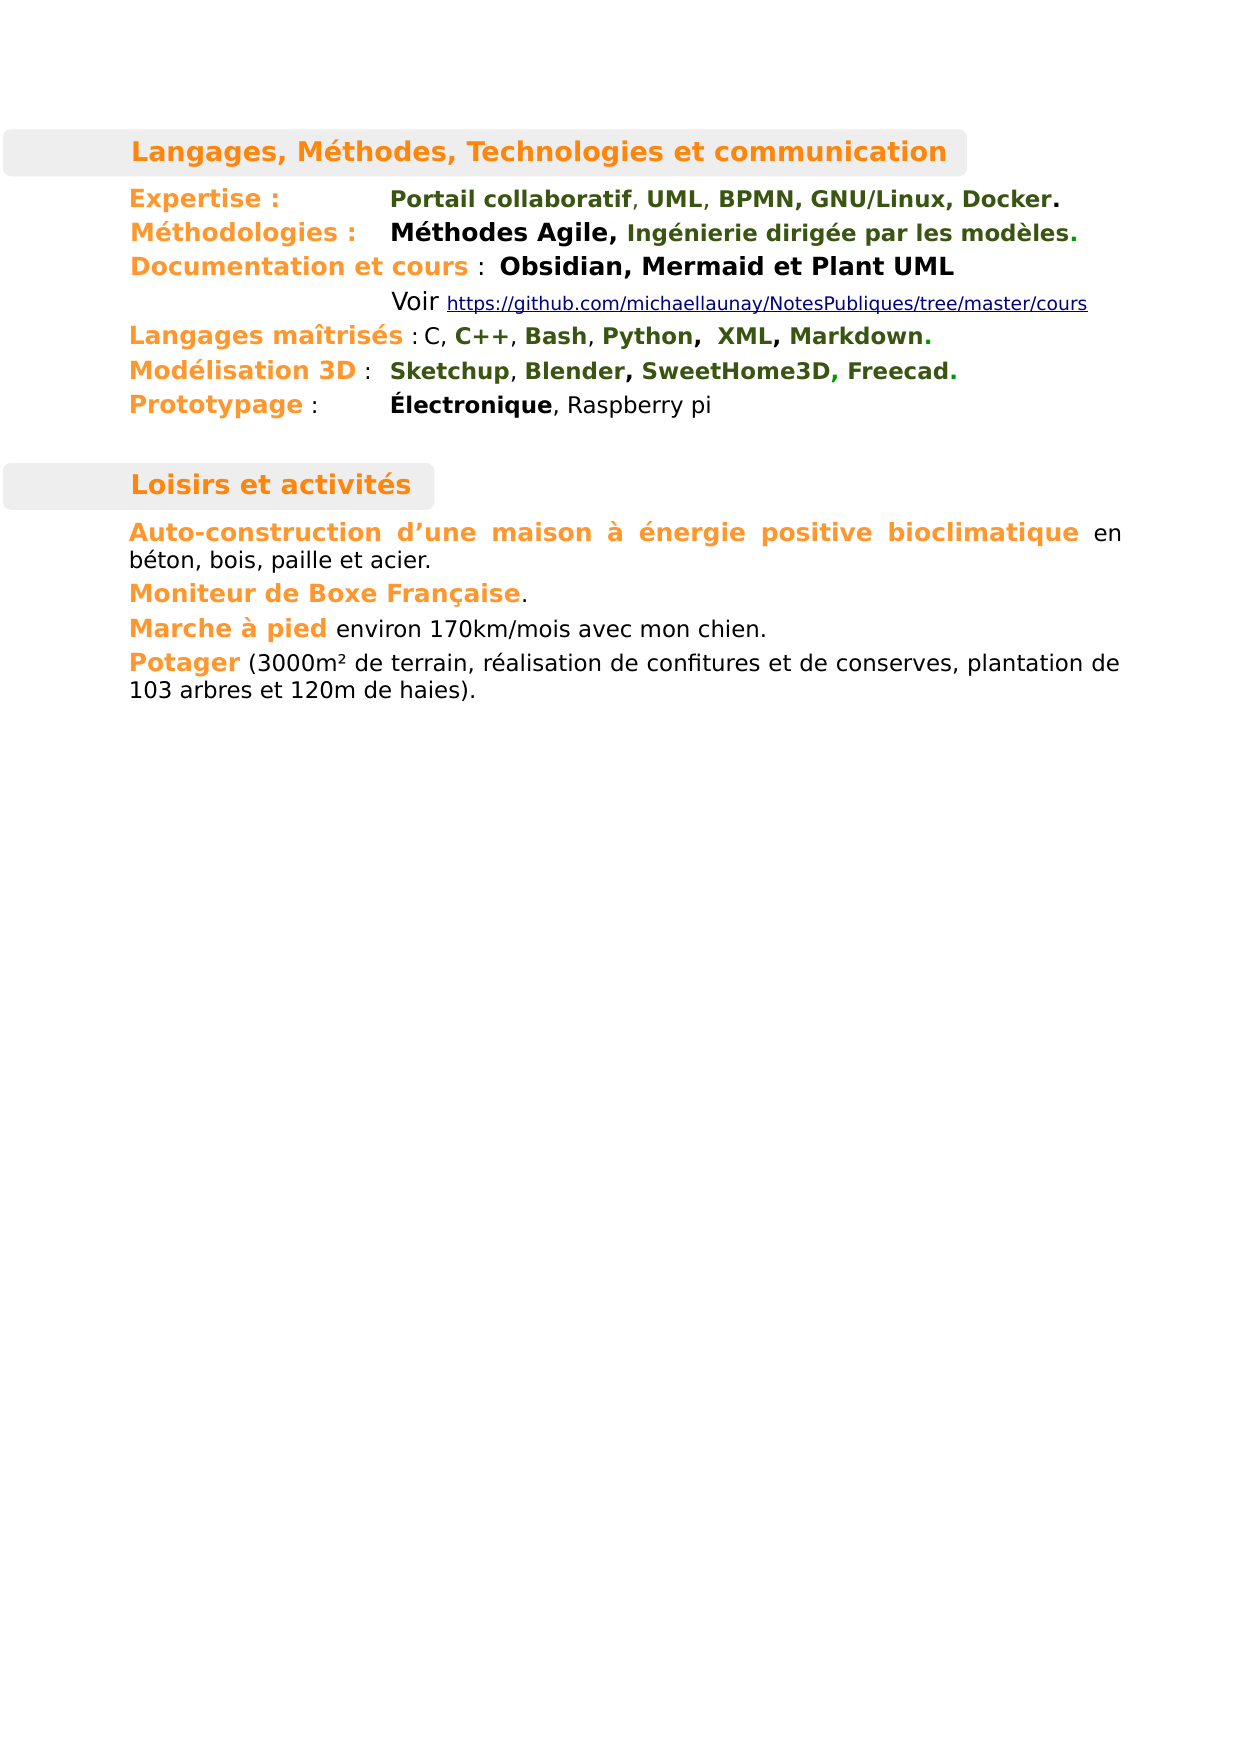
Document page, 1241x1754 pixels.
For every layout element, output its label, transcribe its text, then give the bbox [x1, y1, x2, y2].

text Documentation et cours : Obsidian, Mermaid et Plant UML [130, 252, 1122, 282]
text Auto-construction d’une maison à énergie positive bioclimatique en béton, bois, paille et acier. [128, 518, 1122, 574]
text Langages maîtrisés : C, C++, Bash, Python, XML, Markdown. [128, 321, 1122, 350]
text Méthodologies : Méthodes Agile, Ingénierie dirigée par les modèles. [130, 218, 1122, 247]
text Langages, Méthodes, Technologies et communication [967, 136, 1122, 167]
text Marche à pied environ 170km/mois avec mon chien. [128, 614, 1122, 643]
text Loisirs et activités [435, 469, 1122, 501]
text Prototypage : Électronique, Raspberry pi [128, 390, 1122, 419]
text Expertise : Portail collaboratif, UML, BPMN, GNU/Linux, Docker. [128, 184, 1122, 213]
text Modélisation 3D : Sketchup, Blender, SweetHome3D, Freecad. [128, 356, 1122, 385]
text Potager (3000m² de terrain, réalisation de confitures et de conserves, plantation de 103 arbres et 120m de haies). [128, 648, 1122, 704]
text Moniteur de Boxe Française. [128, 579, 1122, 608]
text Voir https://github.com/michaellaunay/NotesPubliques/tree/master/cours [130, 287, 1122, 316]
